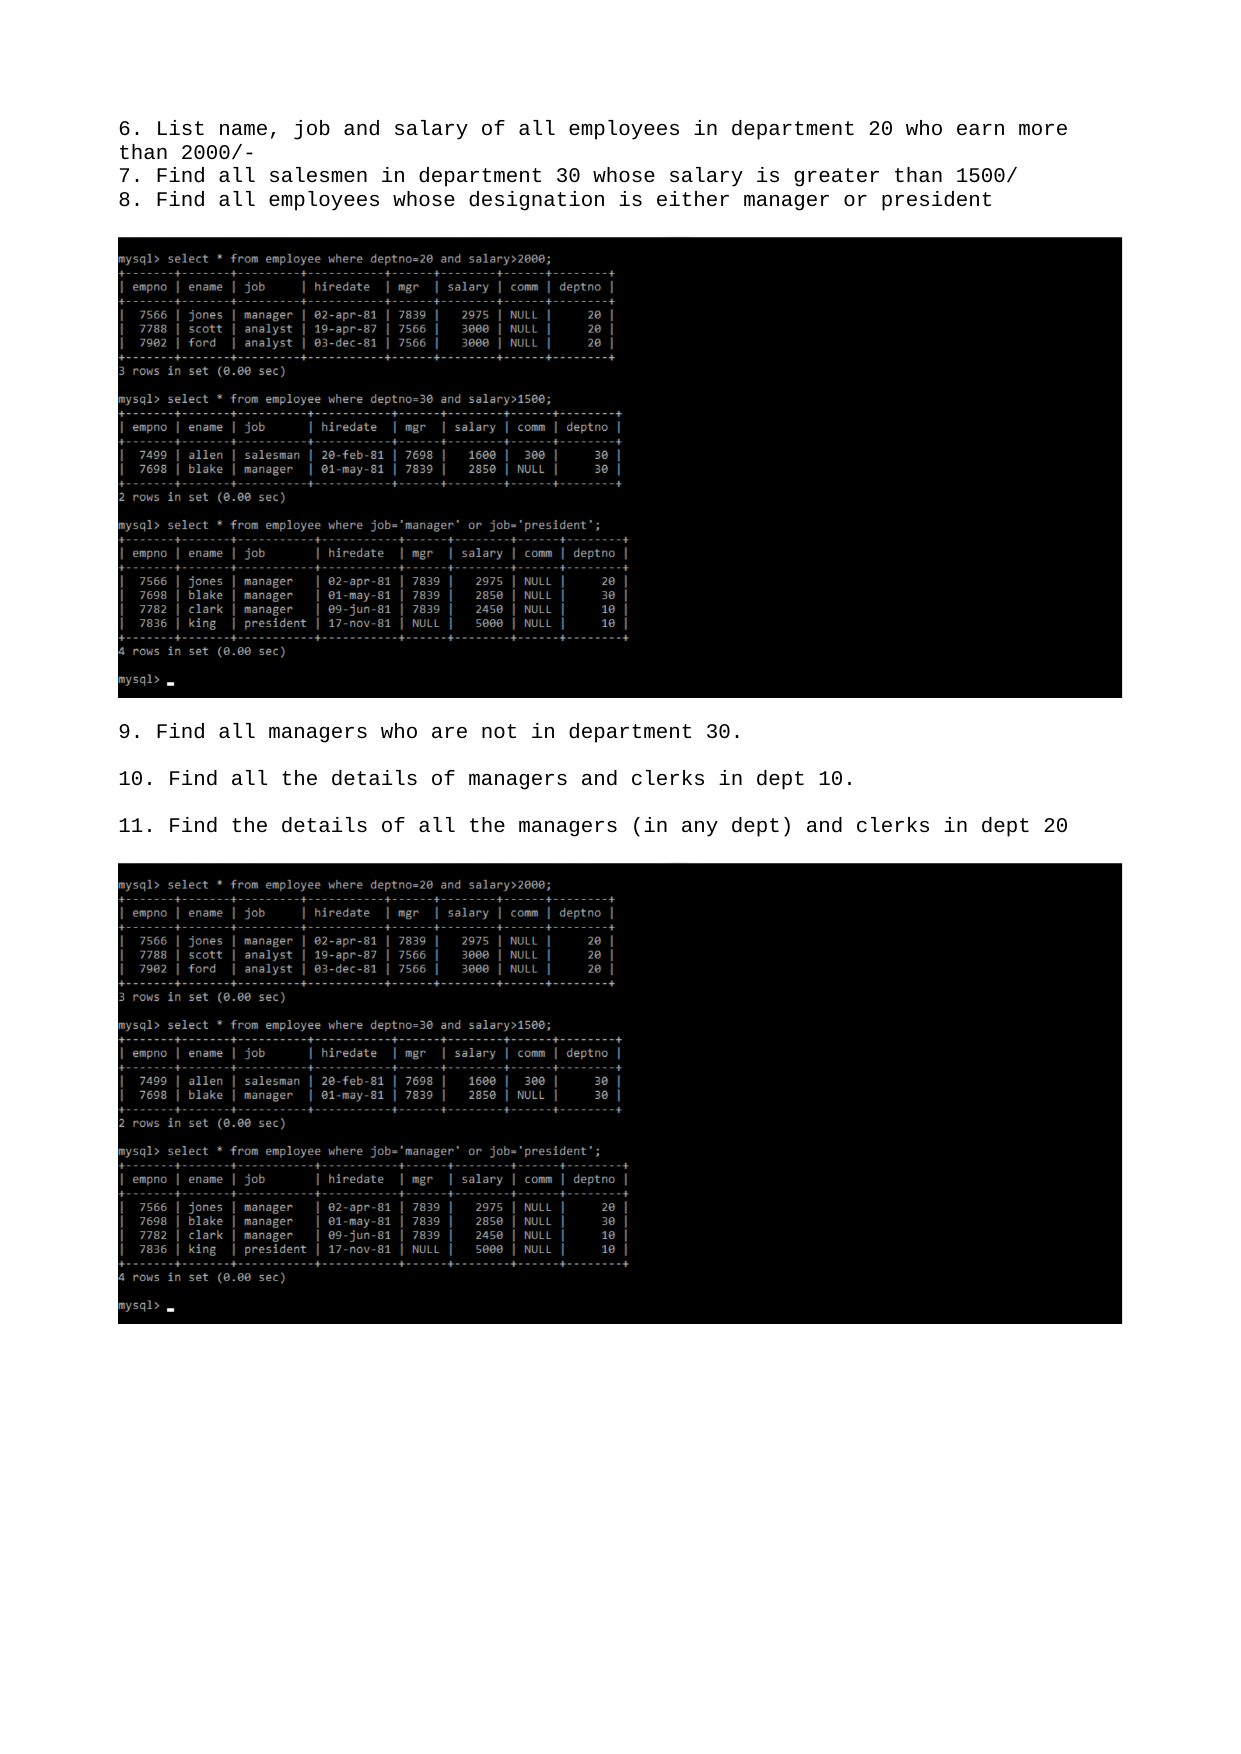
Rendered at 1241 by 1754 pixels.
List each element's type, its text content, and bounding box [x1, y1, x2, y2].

picture [118, 236, 1123, 698]
text 7. Find all salesmen in department 30 whose salary is greater than 1500/ [118, 165, 1122, 189]
text 9. Find all managers who are not in department 30. [118, 721, 1122, 744]
text 10. Find all the details of managers and clerks in dept 10. [118, 768, 1122, 792]
text 8. Find all employees whose designation is either manager or president [118, 189, 1122, 213]
text 6. List name, job and salary of all employees in department 20 who earn more than 2000/- [118, 118, 1122, 165]
picture [118, 862, 1123, 1324]
text 11. Find the details of all the managers (in any dept) and clerks in dept 20 [118, 815, 1122, 839]
